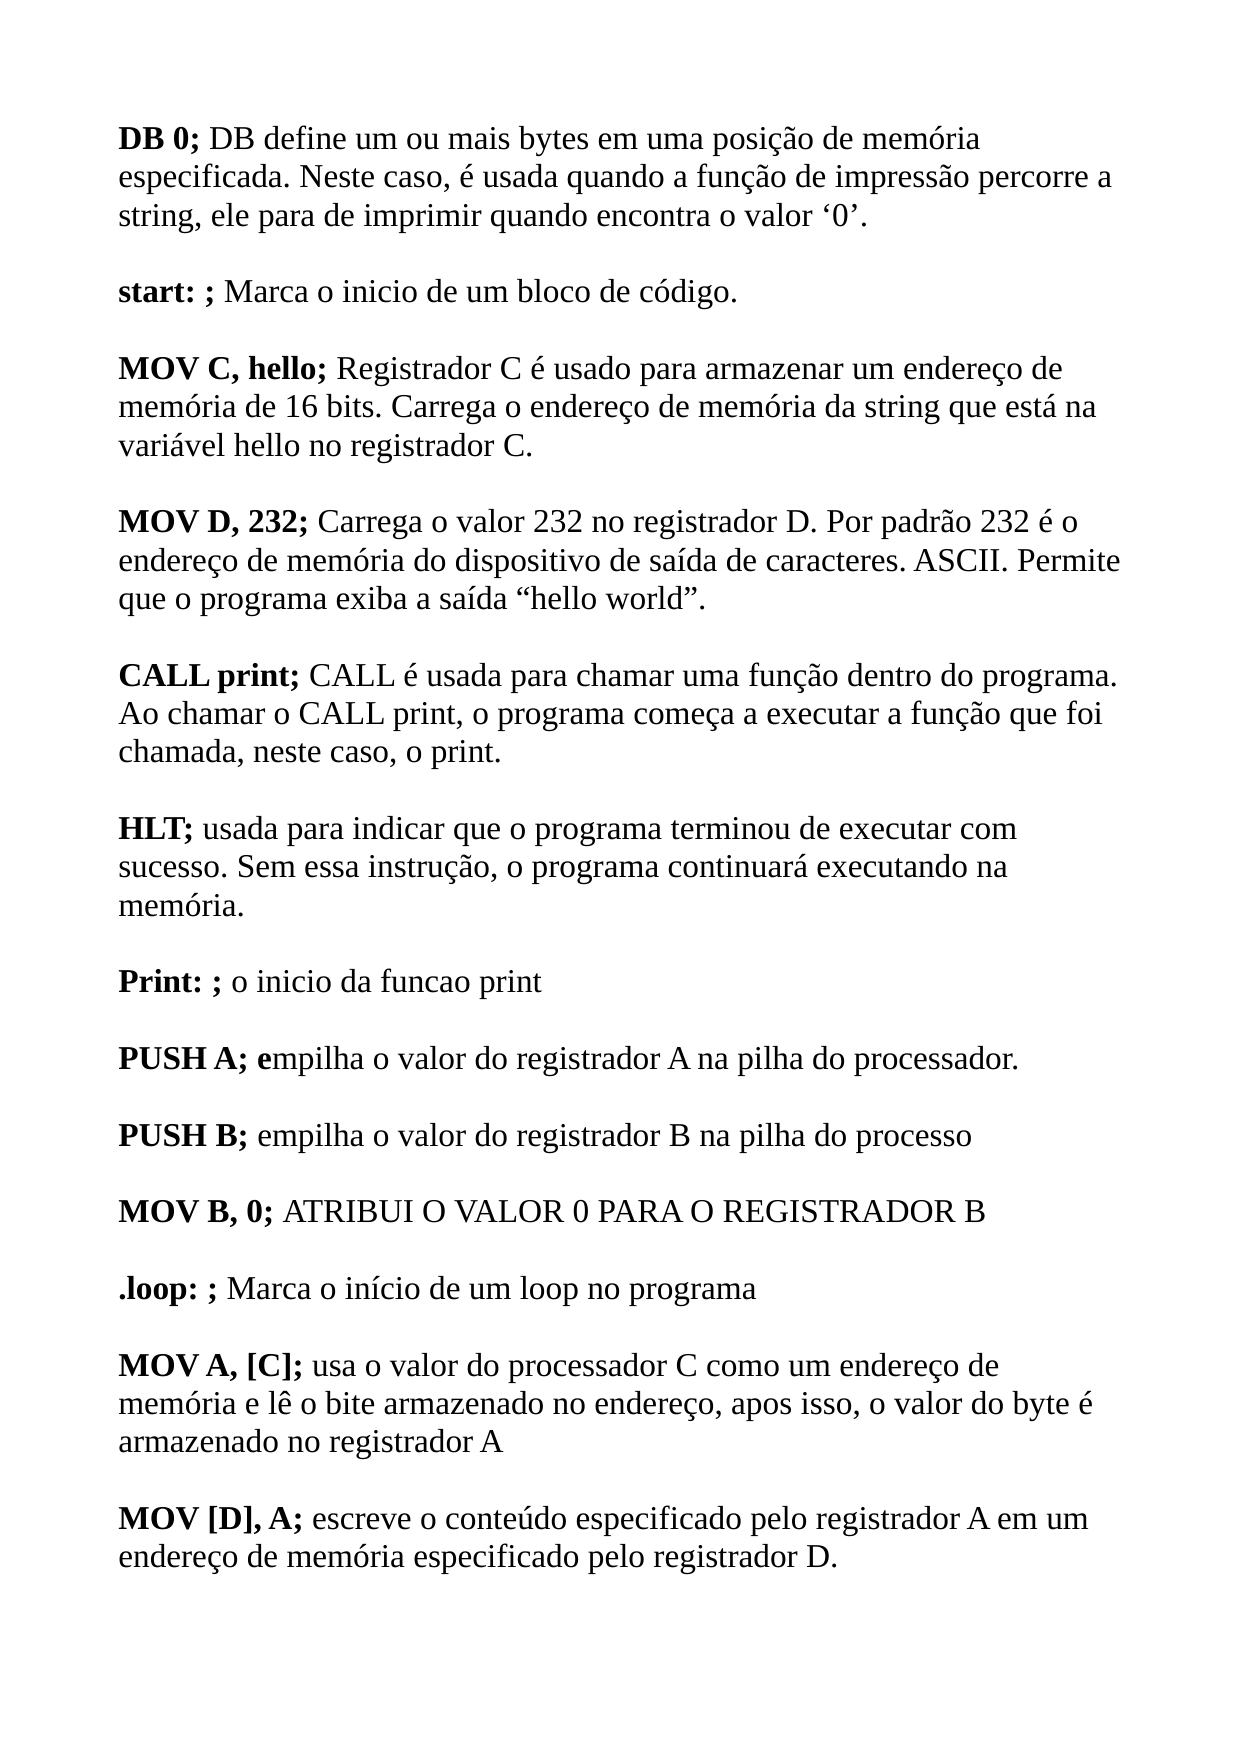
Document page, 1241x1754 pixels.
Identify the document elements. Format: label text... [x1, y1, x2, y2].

text HLT; usada para indicar que o programa terminou de executar com sucesso. Sem essa instrução, o programa continuará executando na memória. [118, 808, 1122, 923]
text MOV B, 0; ATRIBUI O VALOR 0 PARA O REGISTRADOR B [118, 1191, 1122, 1230]
text MOV A, [C]; usa o valor do processador C como um endereço de memória e lê o bite armazenado no endereço, apos isso, o valor do byte é armazenado no registrador A [118, 1345, 1122, 1460]
text CALL print; CALL é usada para chamar uma função dentro do programa. Ao chamar o CALL print, o programa começa a executar a função que foi chamada, neste caso, o print. [118, 655, 1122, 770]
text start: ; Marca o inicio de um bloco de código. [118, 271, 1122, 310]
text MOV [D], A; escreve o conteúdo especificado pelo registrador A em um endereço de memória especificado pelo registrador D. [118, 1498, 1122, 1575]
text MOV C, hello; Registrador C é usado para armazenar um endereço de memória de 16 bits. Carrega o endereço de memória da string que está na variável hello no registrador C. [118, 348, 1122, 463]
text Print: ; o inicio da funcao print [118, 961, 1122, 1000]
text DB 0; DB define um ou mais bytes em uma posição de memória especificada. Neste caso, é usada quando a função de impressão percorre a string, ele para de imprimir quando encontra o valor ‘0’. [118, 118, 1122, 233]
text PUSH A; empilha o valor do registrador A na pilha do processador. [118, 1038, 1122, 1076]
text .loop: ; Marca o início de um loop no programa [118, 1268, 1122, 1306]
text PUSH B; empilha o valor do registrador B na pilha do processo [118, 1115, 1122, 1153]
text MOV D, 232; Carrega o valor 232 no registrador D. Por padrão 232 é o endereço de memória do dispositivo de saída de caracteres. ASCII. Permite que o programa exiba a saída “hello world”. [118, 501, 1122, 616]
